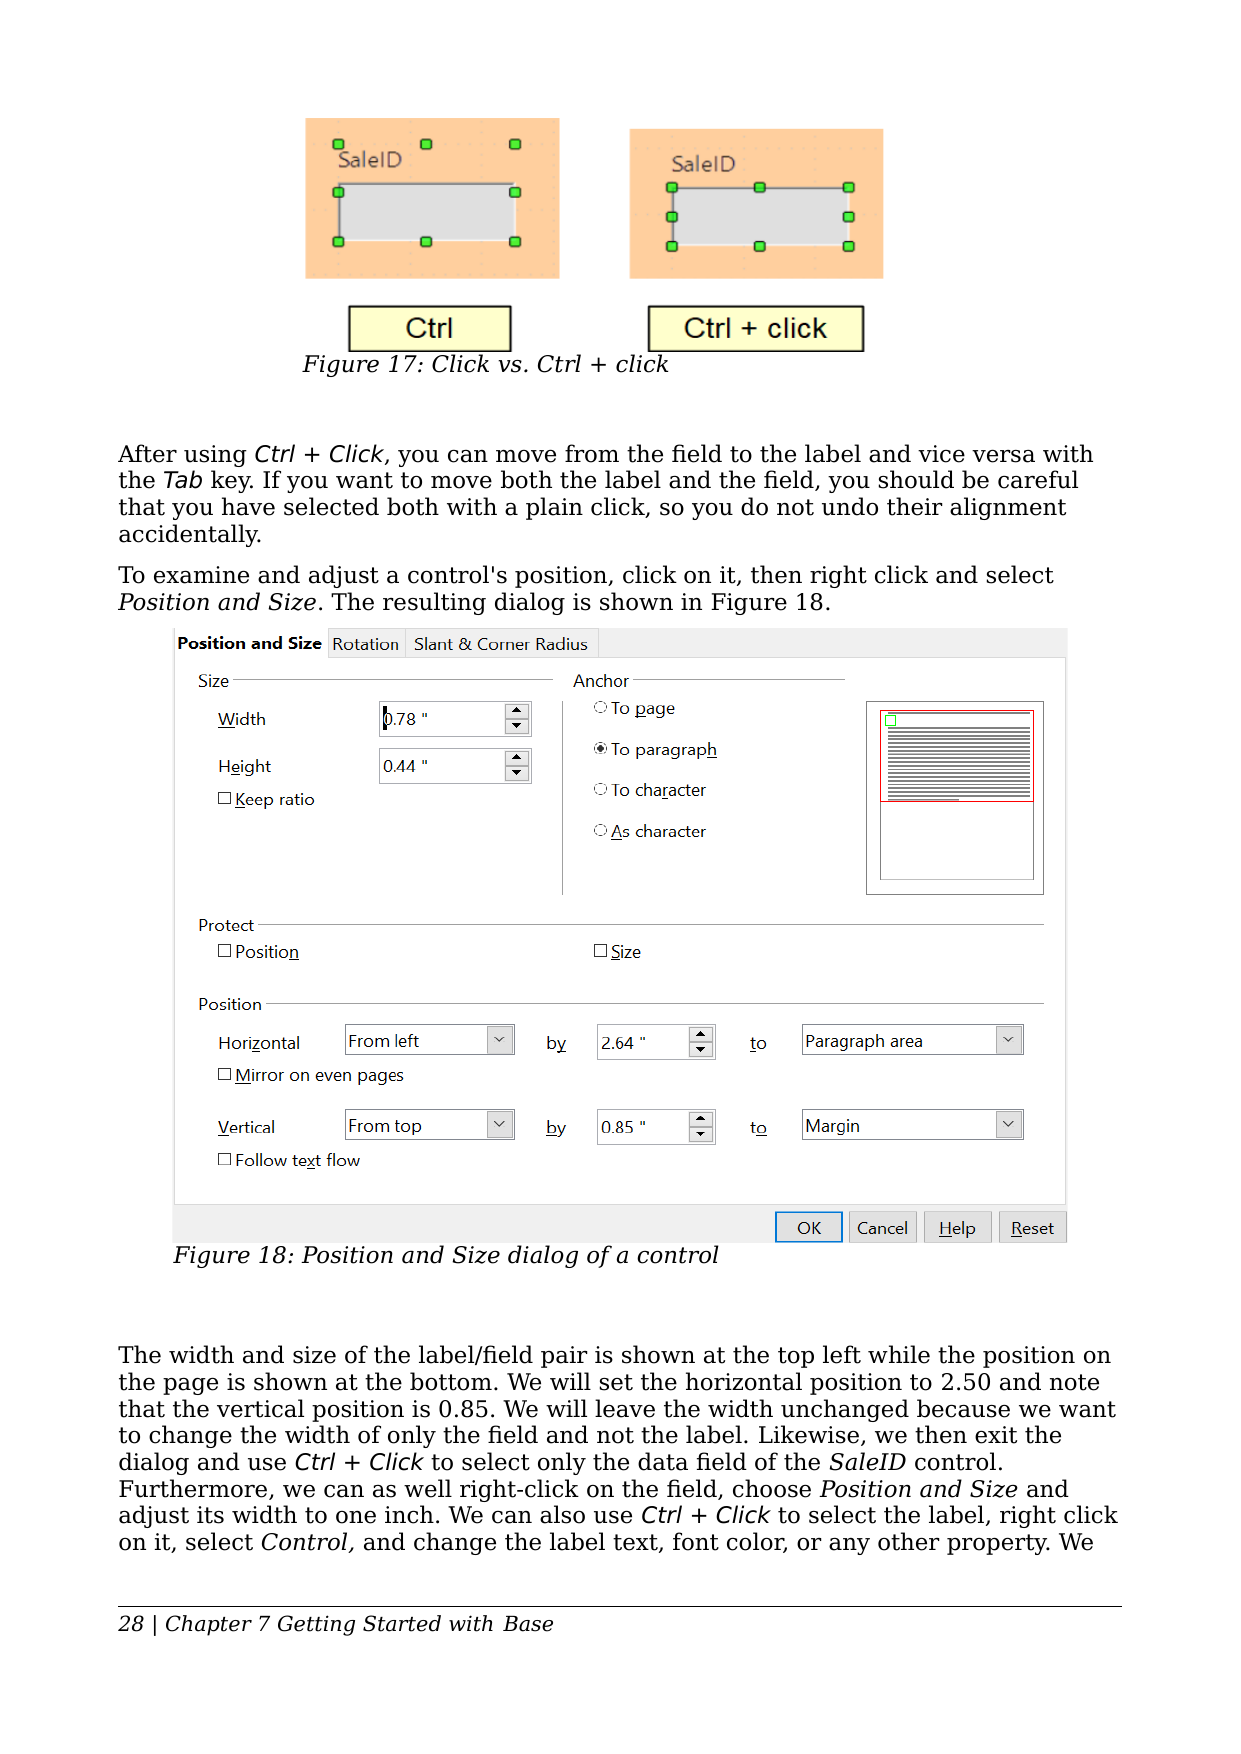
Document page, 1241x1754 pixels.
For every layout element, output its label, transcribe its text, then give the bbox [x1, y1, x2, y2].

text Figure 17: Click vs. Ctrl + click [303, 118, 886, 378]
text The width and size of the label/field pair is shown at the top left while the position on the page is shown at the bottom. We will set the horizontal position to 2.50 and note that the vertical position is 0.85. We will leave the width unchanged because we want to change the width of only the field and not the label. Likewise, we then exit the dialog and use Ctrl + Click to select only the data field of the SaleID control. Furthermore, we can as well right-click on the field, choose Position and Size and adjust its width to one inch. We can also use Ctrl + Click to select the label, right click on it, select Control, and change the label text, font color, or any other property. We [118, 1342, 1122, 1556]
picture [305, 118, 884, 352]
text After using Ctrl + Click, you can move from the field to the label and vice versa with the Tab key. If you want to move both the label and the field, you should be careful that you have selected both with a plain click, so you do not undo their alignment accidentally. [118, 441, 1122, 547]
text Figure 18: Position and Size dialog of a control [173, 1243, 1067, 1269]
text To examine and adjust a control's position, click on it, then right click and select Position and Size. The resulting dialog is shown in Figure 18. [118, 562, 1122, 616]
picture [172, 628, 1068, 1243]
